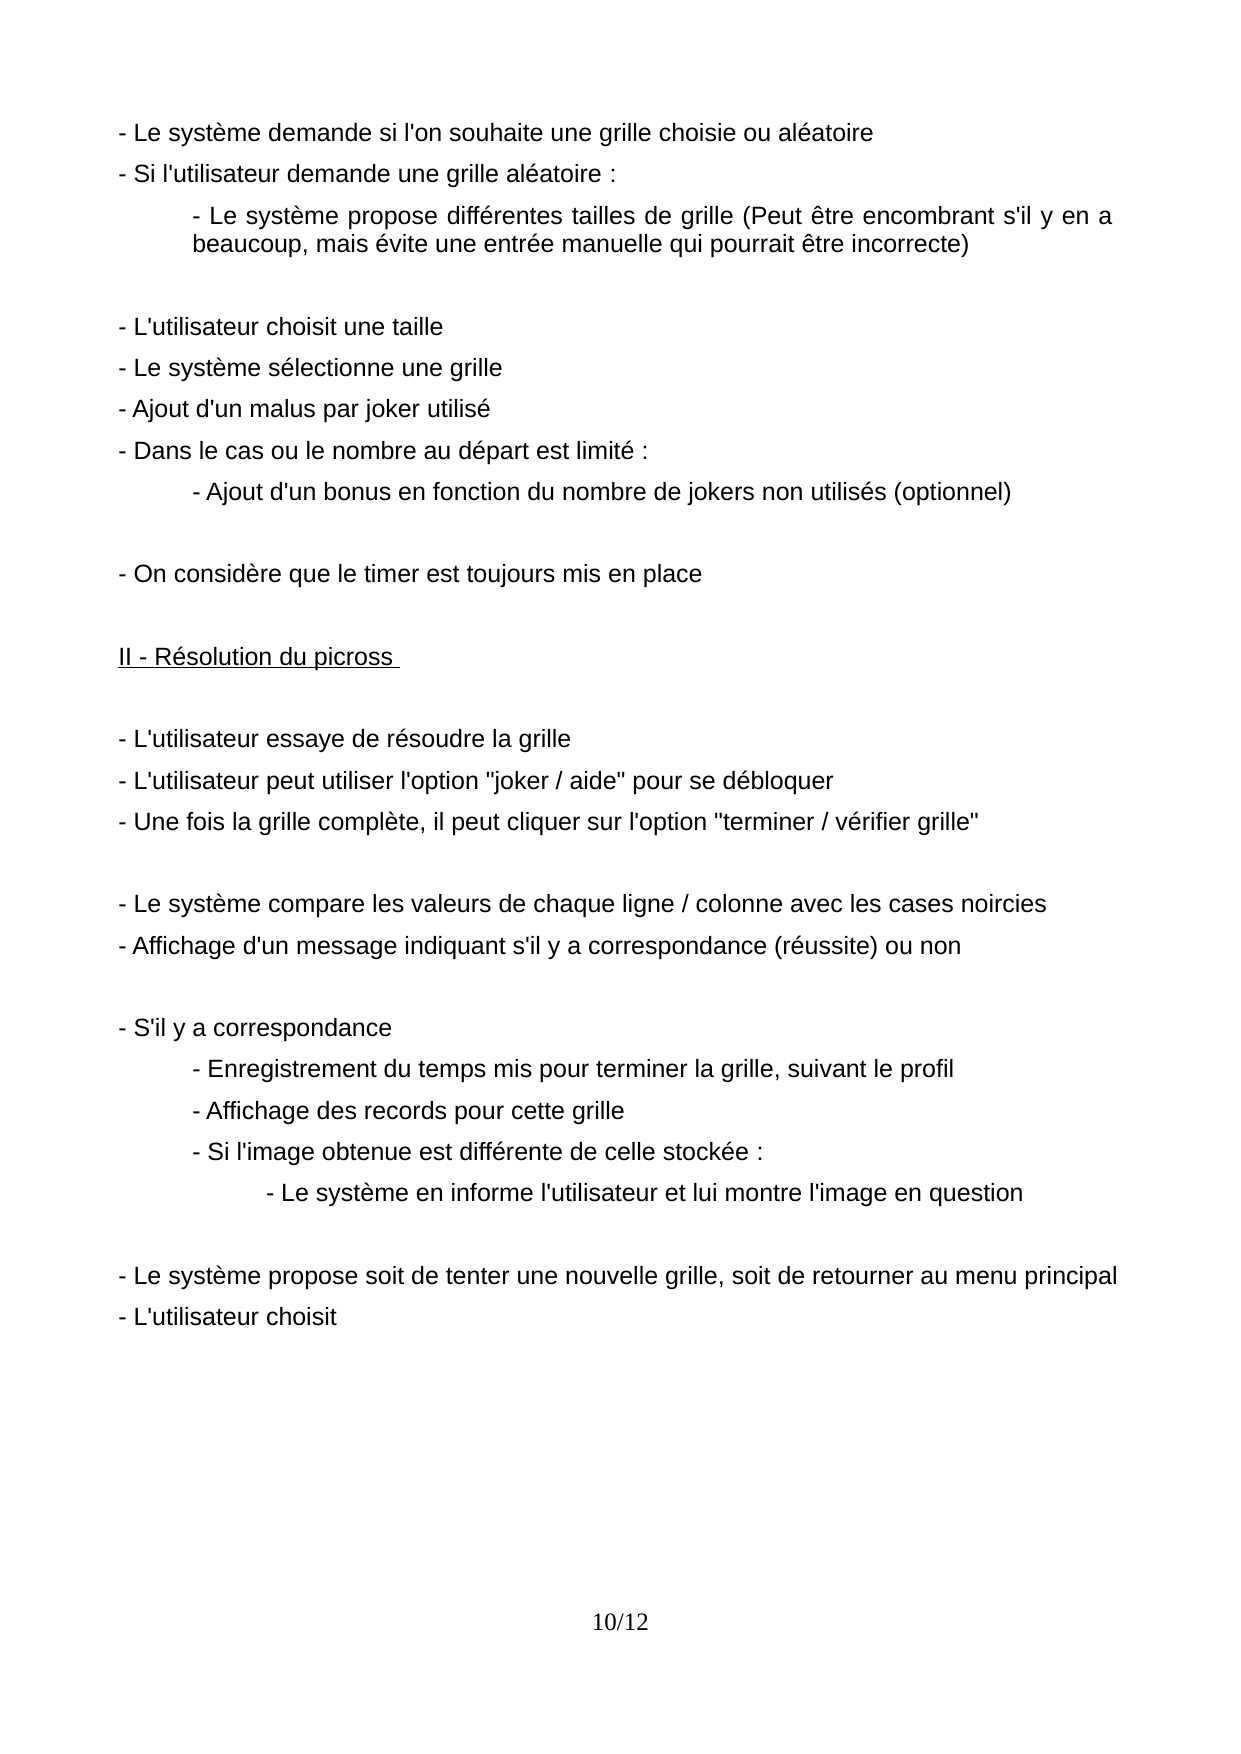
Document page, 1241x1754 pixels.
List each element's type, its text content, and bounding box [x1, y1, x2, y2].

text - L'utilisateur choisit [118, 1302, 1122, 1331]
text - Le système en informe l'utilisateur et lui montre l'image en question [118, 1178, 1122, 1207]
text - Ajout d'un malus par joker utilisé [118, 394, 1122, 423]
text - Le système demande si l'on souhaite une grille choisie ou aléatoire [118, 118, 1122, 147]
text - Le système propose soit de tenter une nouvelle grille, soit de retourner au menu principal [118, 1261, 1122, 1289]
text - Ajout d'un bonus en fonction du nombre de jokers non utilisés (optionnel) [118, 477, 1122, 506]
text - S'il y a correspondance [118, 1013, 1122, 1042]
text - Une fois la grille complète, il peut cliquer sur l'option "terminer / vérifier grille" [118, 807, 1122, 836]
text - Le système propose différentes tailles de grille (Peut être encombrant s'il y en a beaucoup, mais évite une entrée manuelle qui pourrait être incorrecte) [118, 201, 1122, 258]
text - Dans le cas ou le nombre au départ est limité : [118, 436, 1122, 464]
text II - Résolution du picross [118, 642, 1122, 671]
text - L'utilisateur essaye de résoudre la grille [118, 724, 1122, 753]
text - L'utilisateur peut utiliser l'option "joker / aide" pour se débloquer [118, 766, 1122, 794]
text - Si l'image obtenue est différente de celle stockée : [118, 1137, 1122, 1166]
text - On considère que le timer est toujours mis en place [118, 559, 1122, 588]
text - Enregistrement du temps mis pour terminer la grille, suivant le profil [118, 1054, 1122, 1083]
text - L'utilisateur choisit une taille [118, 312, 1122, 341]
text - Le système sélectionne une grille [118, 353, 1122, 382]
text - Affichage des records pour cette grille [118, 1096, 1122, 1124]
text - Affichage d'un message indiquant s'il y a correspondance (réussite) ou non [118, 931, 1122, 959]
text - Si l'utilisateur demande une grille aléatoire : [118, 159, 1122, 188]
text - Le système compare les valeurs de chaque ligne / colonne avec les cases noircies [118, 889, 1122, 918]
